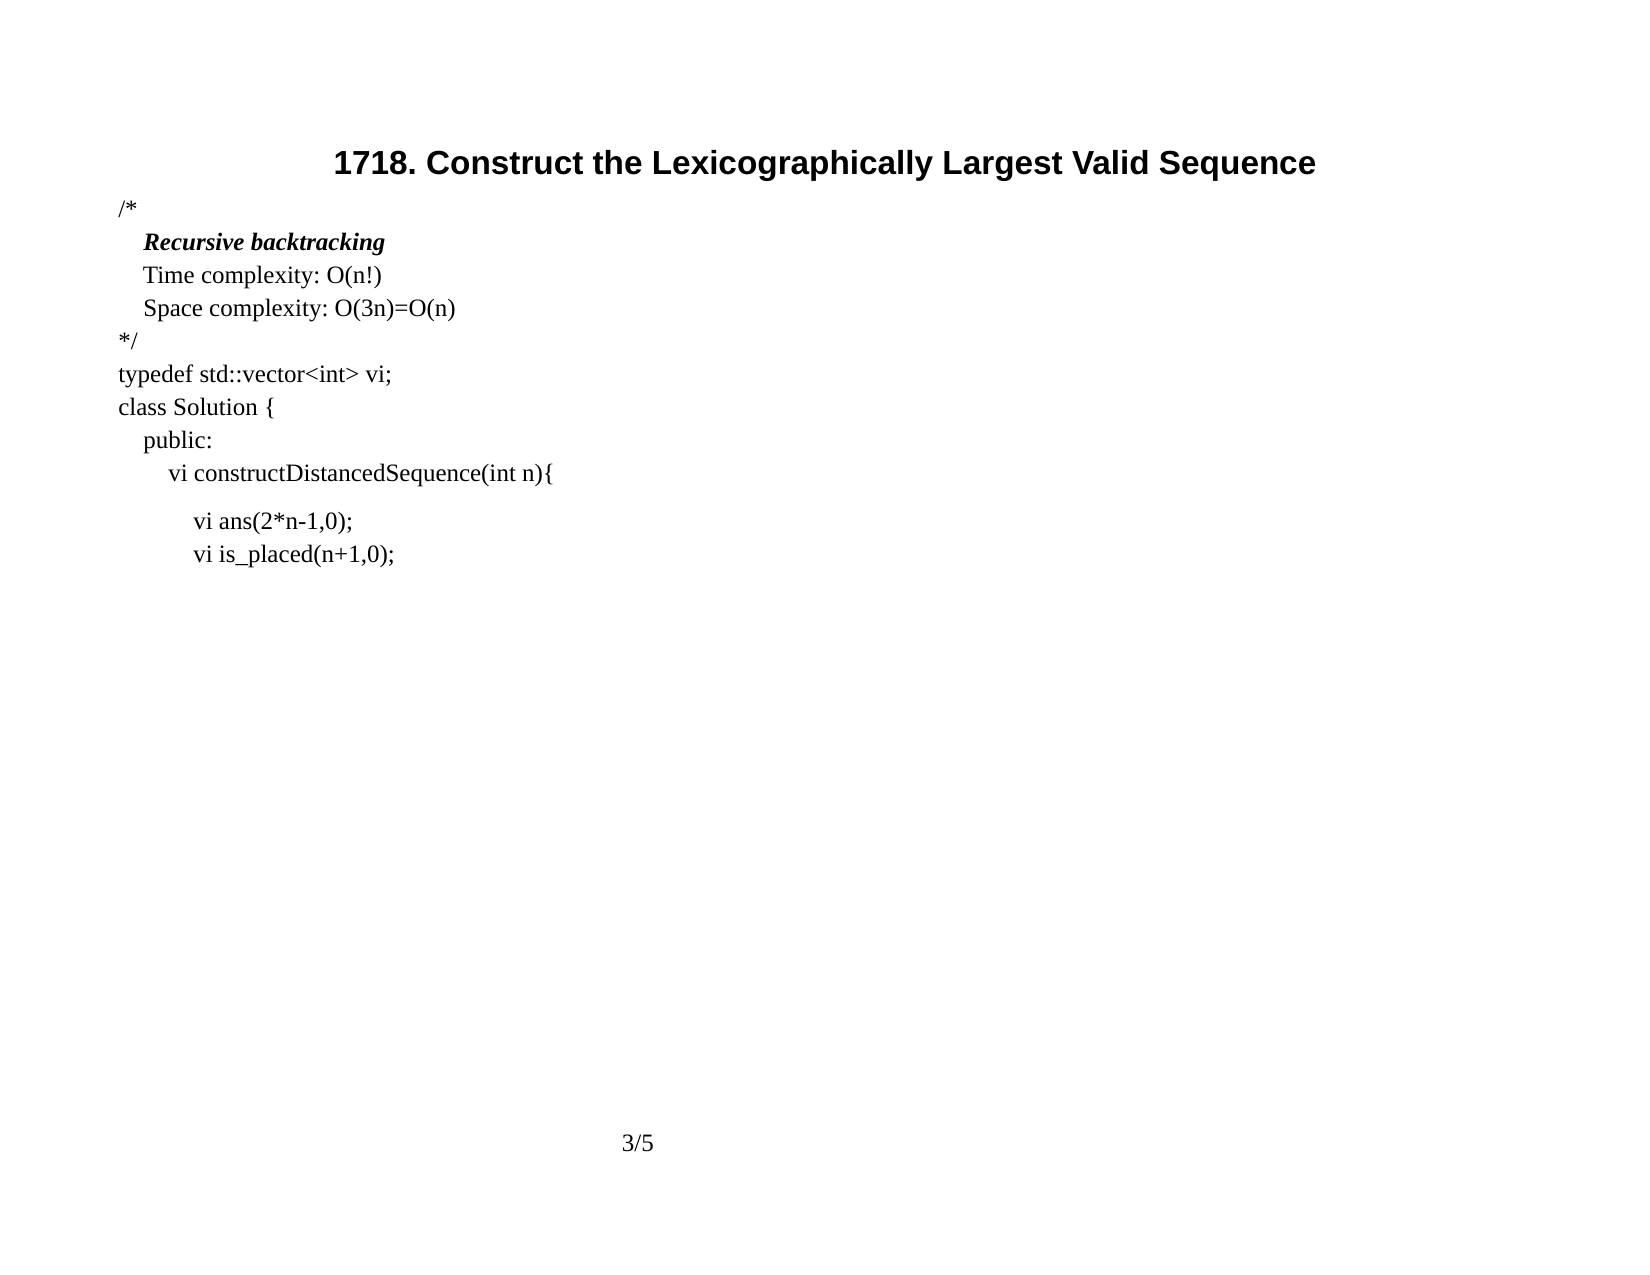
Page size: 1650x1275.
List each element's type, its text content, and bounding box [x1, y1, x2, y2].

text typedef std::vector<int> vi; [118, 359, 1532, 388]
text vi constructDistancedSequence(int n){ [118, 458, 1532, 487]
text class Solution { [118, 392, 1532, 421]
text */ [118, 326, 1532, 355]
text Time complexity: O(n!) [118, 260, 1532, 289]
text vi is_placed(n+1,0); [118, 539, 1532, 568]
text vi ans(2*n-1,0); [118, 506, 1532, 535]
subtitle 1718. Construct the Lexicographically Largest Valid Sequence [118, 143, 1532, 182]
text public: [118, 425, 1532, 454]
text /* [118, 194, 1532, 223]
text Space complexity: O(3n)=O(n) [118, 293, 1532, 322]
text Recursive backtracking [118, 227, 1532, 256]
